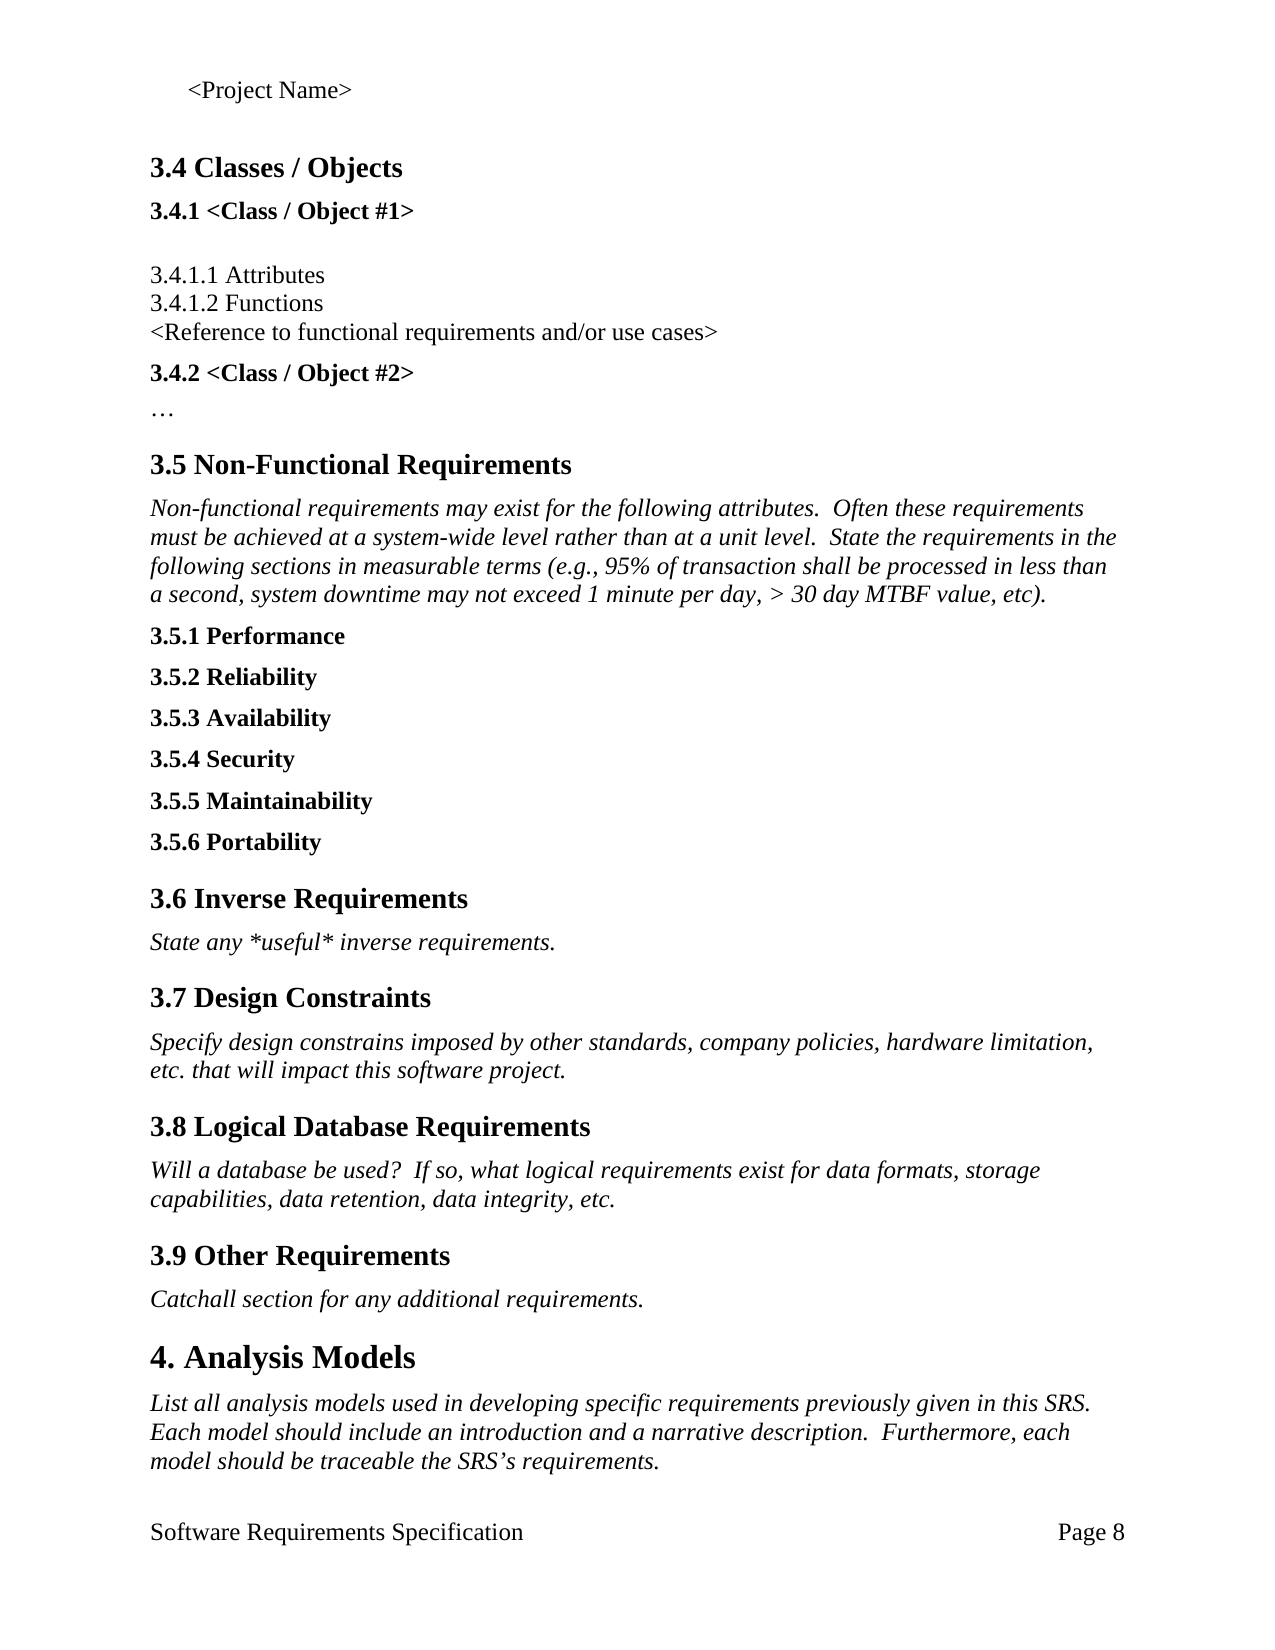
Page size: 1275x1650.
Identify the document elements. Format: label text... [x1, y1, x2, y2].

subtitle 4. Analysis Models [150, 1337, 1125, 1376]
subtitle 3.6 Inverse Requirements [150, 881, 1125, 914]
subtitle 3.5.4 Security [150, 744, 1125, 773]
subtitle 3.8 Logical Database Requirements [150, 1109, 1125, 1143]
text List all analysis models used in developing specific requirements previously given in this SRS. Each model should include an introduction and a narrative description. Furthermore, each model should be traceable the SRS’s requirements. [150, 1388, 1125, 1474]
text 3.4.1.1 Attributes [150, 260, 1125, 288]
subtitle 3.5.3 Availability [150, 703, 1125, 732]
subtitle 3.5.1 Performance [150, 621, 1125, 649]
subtitle 3.4.2 <Class / Object #2> [150, 358, 1125, 387]
subtitle 3.4 Classes / Objects [150, 150, 1125, 183]
subtitle 3.5.2 Reliability [150, 662, 1125, 691]
text Specify design constrains imposed by other standards, company policies, hardware limitation, etc. that will impact this software project. [150, 1027, 1125, 1084]
subtitle 3.7 Design Constraints [150, 981, 1125, 1014]
text Catchall section for any additional requirements. [150, 1284, 1125, 1312]
text <Reference to functional requirements and/or use cases> [150, 317, 1125, 346]
subtitle 3.5.6 Portability [150, 827, 1125, 856]
text State any *useful* inverse requirements. [150, 927, 1125, 956]
subtitle 3.5 Non-Functional Requirements [150, 447, 1125, 481]
subtitle 3.5.5 Maintainability [150, 786, 1125, 814]
text 3.4.1.2 Functions [150, 288, 1125, 317]
subtitle 3.9 Other Requirements [150, 1238, 1125, 1271]
text Non-functional requirements may exist for the following attributes. Often these requirements must be achieved at a system-wide level rather than at a unit level. State the requirements in the following sections in measurable terms (e.g., 95% of transaction shall be processed in less than a second, system downtime may not exceed 1 minute per day, > 30 day MTBF value, etc). [150, 493, 1125, 608]
subtitle 3.4.1 <Class / Object #1> [150, 196, 1125, 225]
text Will a database be used? If so, what logical requirements exist for data formats, storage capabilities, data retention, data integrity, etc. [150, 1155, 1125, 1213]
text … [150, 393, 1125, 422]
